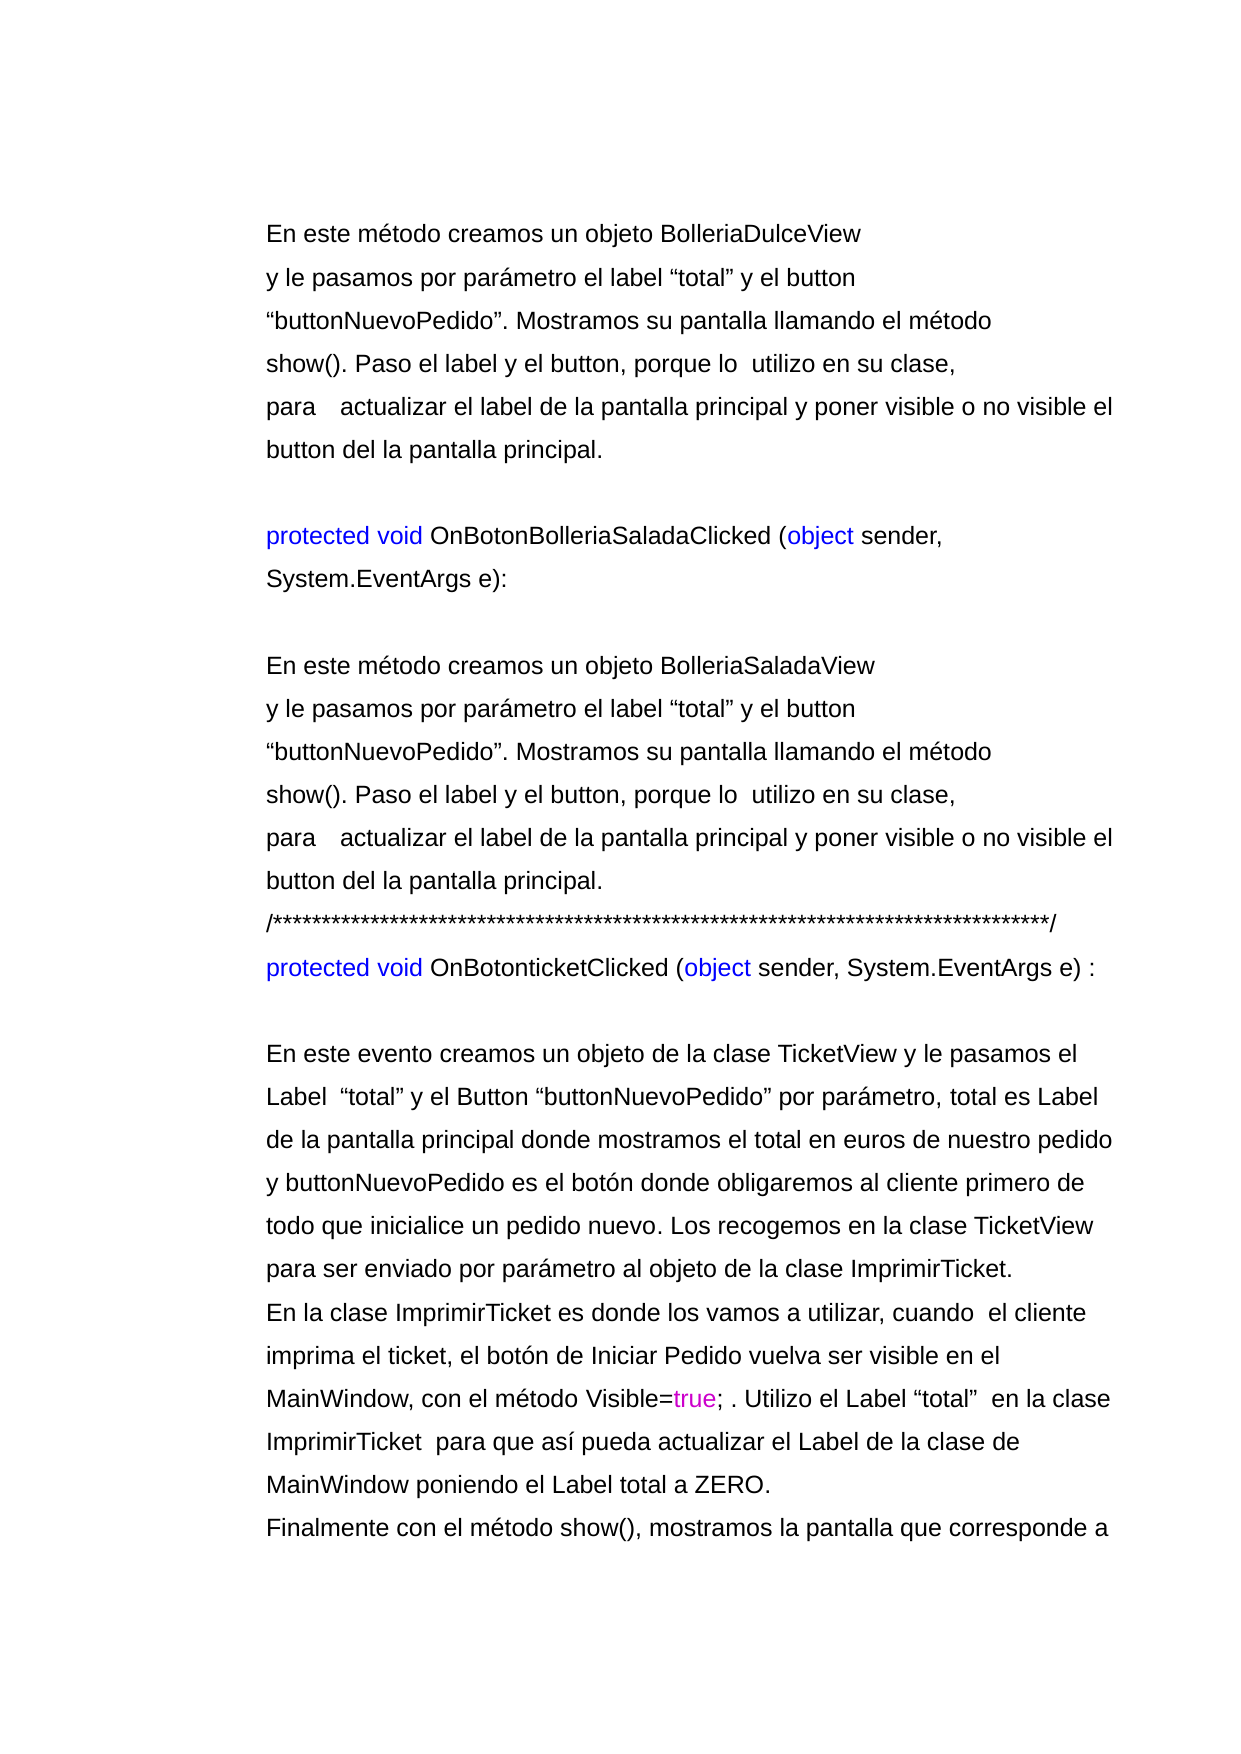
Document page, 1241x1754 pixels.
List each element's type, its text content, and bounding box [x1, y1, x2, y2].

text y le pasamos por parámetro el label “total” y el button “buttonNuevoPedido”. Mostramos su pantalla llamando el método show(). Paso el label y el button, porque lo utilizo en su clase, para actualizar el label de la pantalla principal y poner visible o no visible el button del la pantalla principal. [118, 694, 1122, 895]
text En este método creamos un objeto BolleriaSaladaView [118, 651, 1122, 679]
text protected void OnBotonBolleriaSaladaClicked (object sender, System.EventArgs e): [118, 521, 1122, 593]
text y le pasamos por parámetro el label “total” y el button “buttonNuevoPedido”. Mostramos su pantalla llamando el método show(). Paso el label y el button, porque lo utilizo en su clase, para actualizar el label de la pantalla principal y poner visible o no visible el button del la pantalla principal. [118, 263, 1122, 464]
text protected void OnBotonticketClicked (object sender, System.EventArgs e) : [118, 953, 1122, 981]
text En la clase ImprimirTicket es donde los vamos a utilizar, cuando el cliente imprima el ticket, el botón de Iniciar Pedido vuelva ser visible en el MainWindow, con el método Visible=true; . Utilizo el Label “total” en la clase ImprimirTicket para que así pueda actualizar el Label de la clase de MainWindow poniendo el Label total a ZERO. [118, 1298, 1122, 1499]
text En este evento creamos un objeto de la clase TicketView y le pasamos el Label “total” y el Button “buttonNuevoPedido” por parámetro, total es Label de la pantalla principal donde mostramos el total en euros de nuestro pedido y buttonNuevoPedido es el botón donde obligaremos al cliente primero de todo que inicialice un pedido nuevo. Los recogemos en la clase TicketView para ser enviado por parámetro al objeto de la clase ImprimirTicket. [118, 1039, 1122, 1283]
text En este método creamos un objeto BolleriaDulceView [118, 219, 1122, 248]
text Finalmente con el método show(), mostramos la pantalla que corresponde a [118, 1513, 1122, 1542]
text /********************************************************************************/ [118, 909, 1122, 938]
